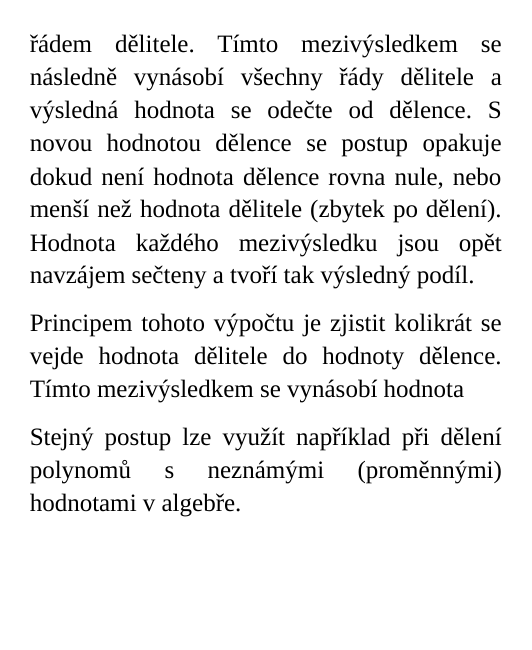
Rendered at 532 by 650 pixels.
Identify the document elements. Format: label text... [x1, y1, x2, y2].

text Stejný postup lze využít například při dělení polynomů s neznámými (proměnnými) hodnotami v algebře. [29, 422, 502, 517]
text Principem tohoto výpočtu je zjistit kolikrát se vejde hodnota dělitele do hodnoty dělence. Tímto mezivýsledkem se vynásobí hodnota [29, 308, 502, 403]
text řádem dělitele. Tímto mezivýsledkem se následně vynásobí všechny řády dělitele a výsledná hodnota se odečte od dělence. S novou hodnotou dělence se postup opakuje dokud není hodnota dělence rovna nule, nebo menší než hodnota dělitele (zbytek po dělení). Hodnota každého mezivýsledku jsou opět navzájem sečteny a tvoří tak výsledný podíl. [29, 29, 502, 289]
